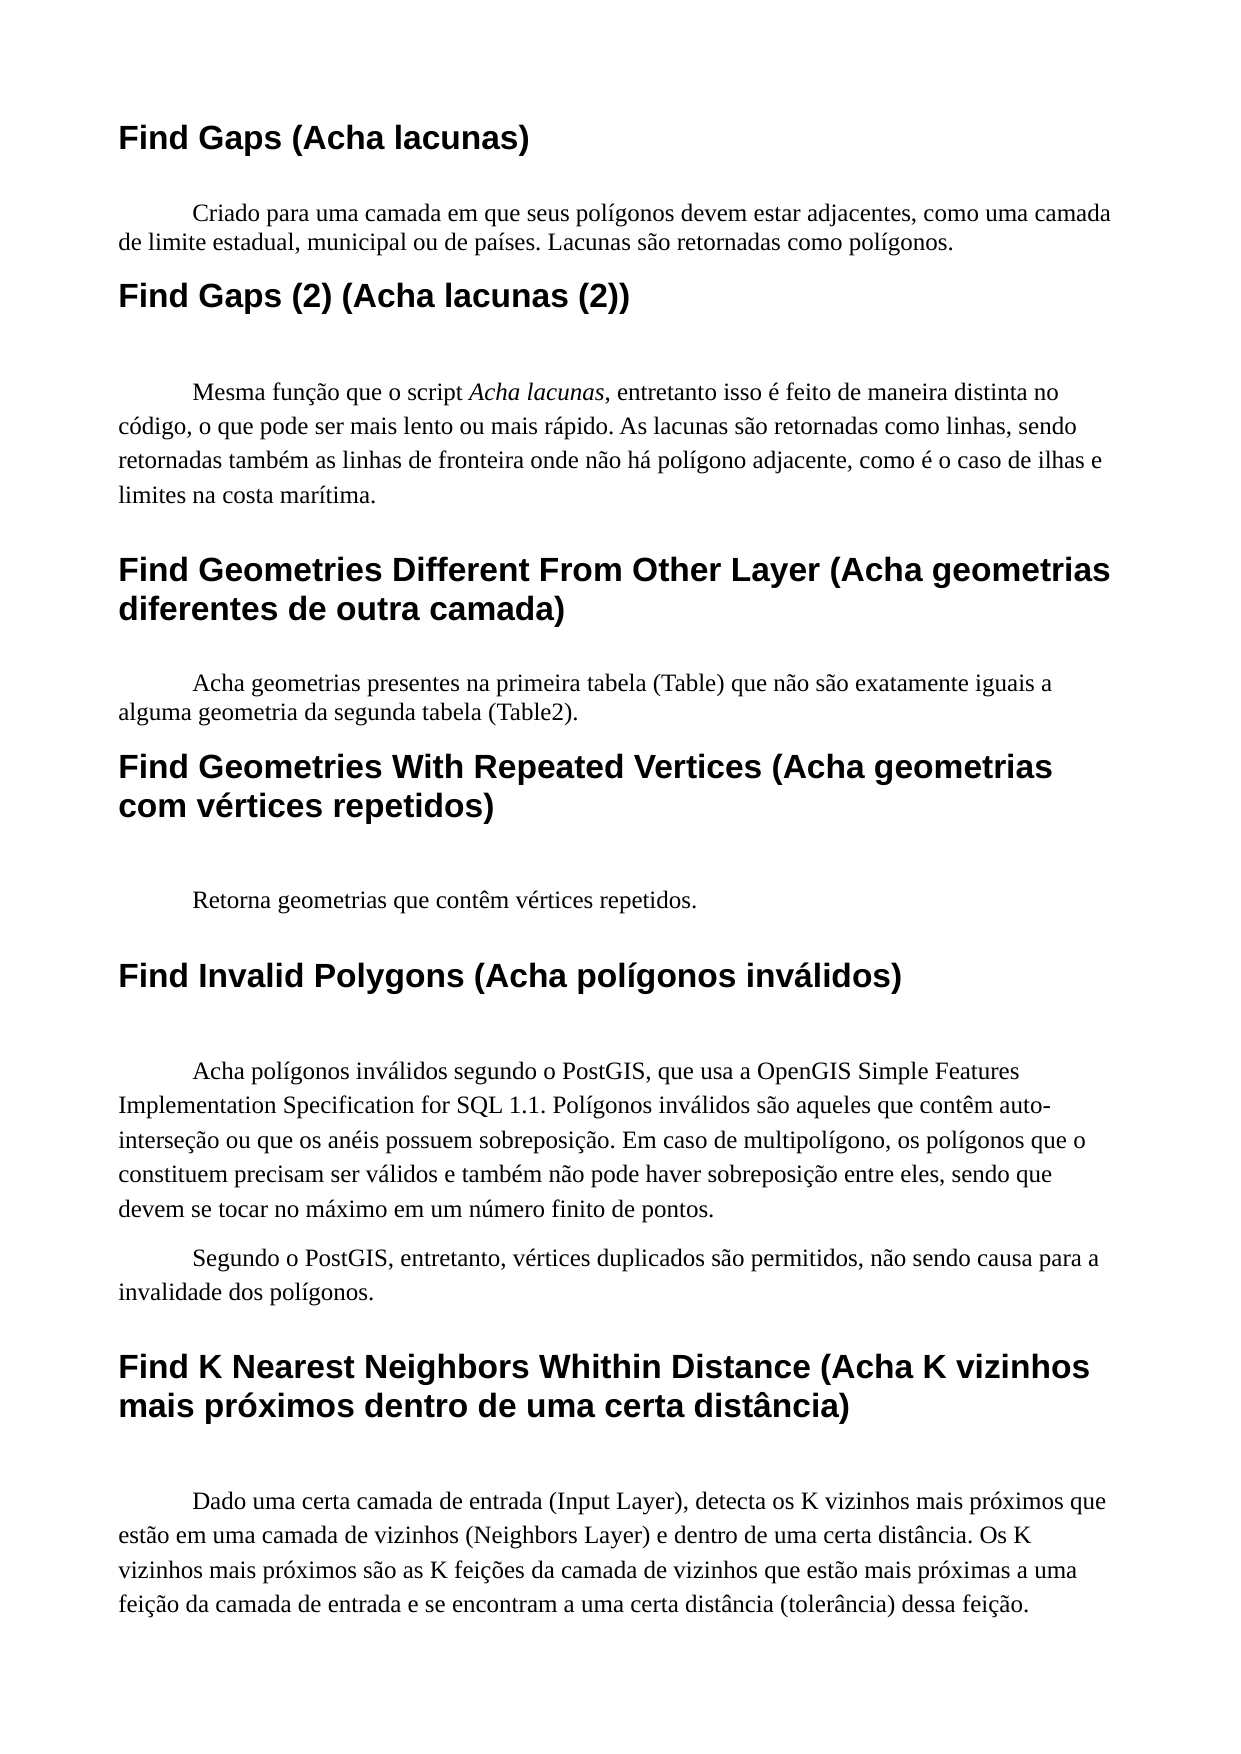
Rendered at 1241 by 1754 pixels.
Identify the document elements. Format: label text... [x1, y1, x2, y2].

text Mesma função que o script Acha lacunas, entretanto isso é feito de maneira distinta no código, o que pode ser mais lento ou mais rápido. As lacunas são retornadas como linhas, sendo retornadas também as linhas de fronteira onde não há polígono adjacente, como é o caso de ilhas e limites na costa marítima. [118, 377, 1122, 509]
subtitle Find Gaps (2) (Acha lacunas (2)) [118, 276, 1122, 315]
subtitle Find K Nearest Neighbors Whithin Distance (Acha K vizinhos mais próximos dentro de uma certa distância) [118, 1347, 1122, 1424]
subtitle Find Geometries With Repeated Vertices (Acha geometrias com vértices repetidos) [118, 747, 1122, 824]
text Segundo o PostGIS, entretanto, vértices duplicados são permitidos, não sendo causa para a invalidade dos polígonos. [118, 1243, 1122, 1306]
text Acha geometrias presentes na primeira tabela (Table) que não são exatamente iguais a alguma geometria da segunda tabela (Table2). [118, 668, 1122, 726]
text Retorna geometrias que contêm vértices repetidos. [118, 886, 1122, 914]
subtitle Find Gaps (Acha lacunas) [118, 118, 1122, 157]
text Criado para uma camada em que seus polígonos devem estar adjacentes, como uma camada de limite estadual, municipal ou de países. Lacunas são retornadas como polígonos. [118, 198, 1122, 256]
subtitle Find Invalid Polygons (Acha polígonos inválidos) [118, 956, 1122, 994]
text Dado uma certa camada de entrada (Input Layer), detecta os K vizinhos mais próximos que estão em uma camada de vizinhos (Neighbors Layer) e dentro de uma certa distância. Os K vizinhos mais próximos são as K feições da camada de vizinhos que estão mais próximas a uma feição da camada de entrada e se encontram a uma certa distância (tolerância) dessa feição. [118, 1486, 1122, 1618]
subtitle Find Geometries Different From Other Layer (Acha geometrias diferentes de outra camada) [118, 550, 1122, 627]
text Acha polígonos inválidos segundo o PostGIS, que usa a OpenGIS Simple Features Implementation Specification for SQL 1.1. Polígonos inválidos são aqueles que contêm auto-interseção ou que os anéis possuem sobreposição. Em caso de multipolígono, os polígonos que o constituem precisam ser válidos e também não pode haver sobreposição entre eles, sendo que devem se tocar no máximo em um número finito de pontos. [118, 1056, 1122, 1222]
